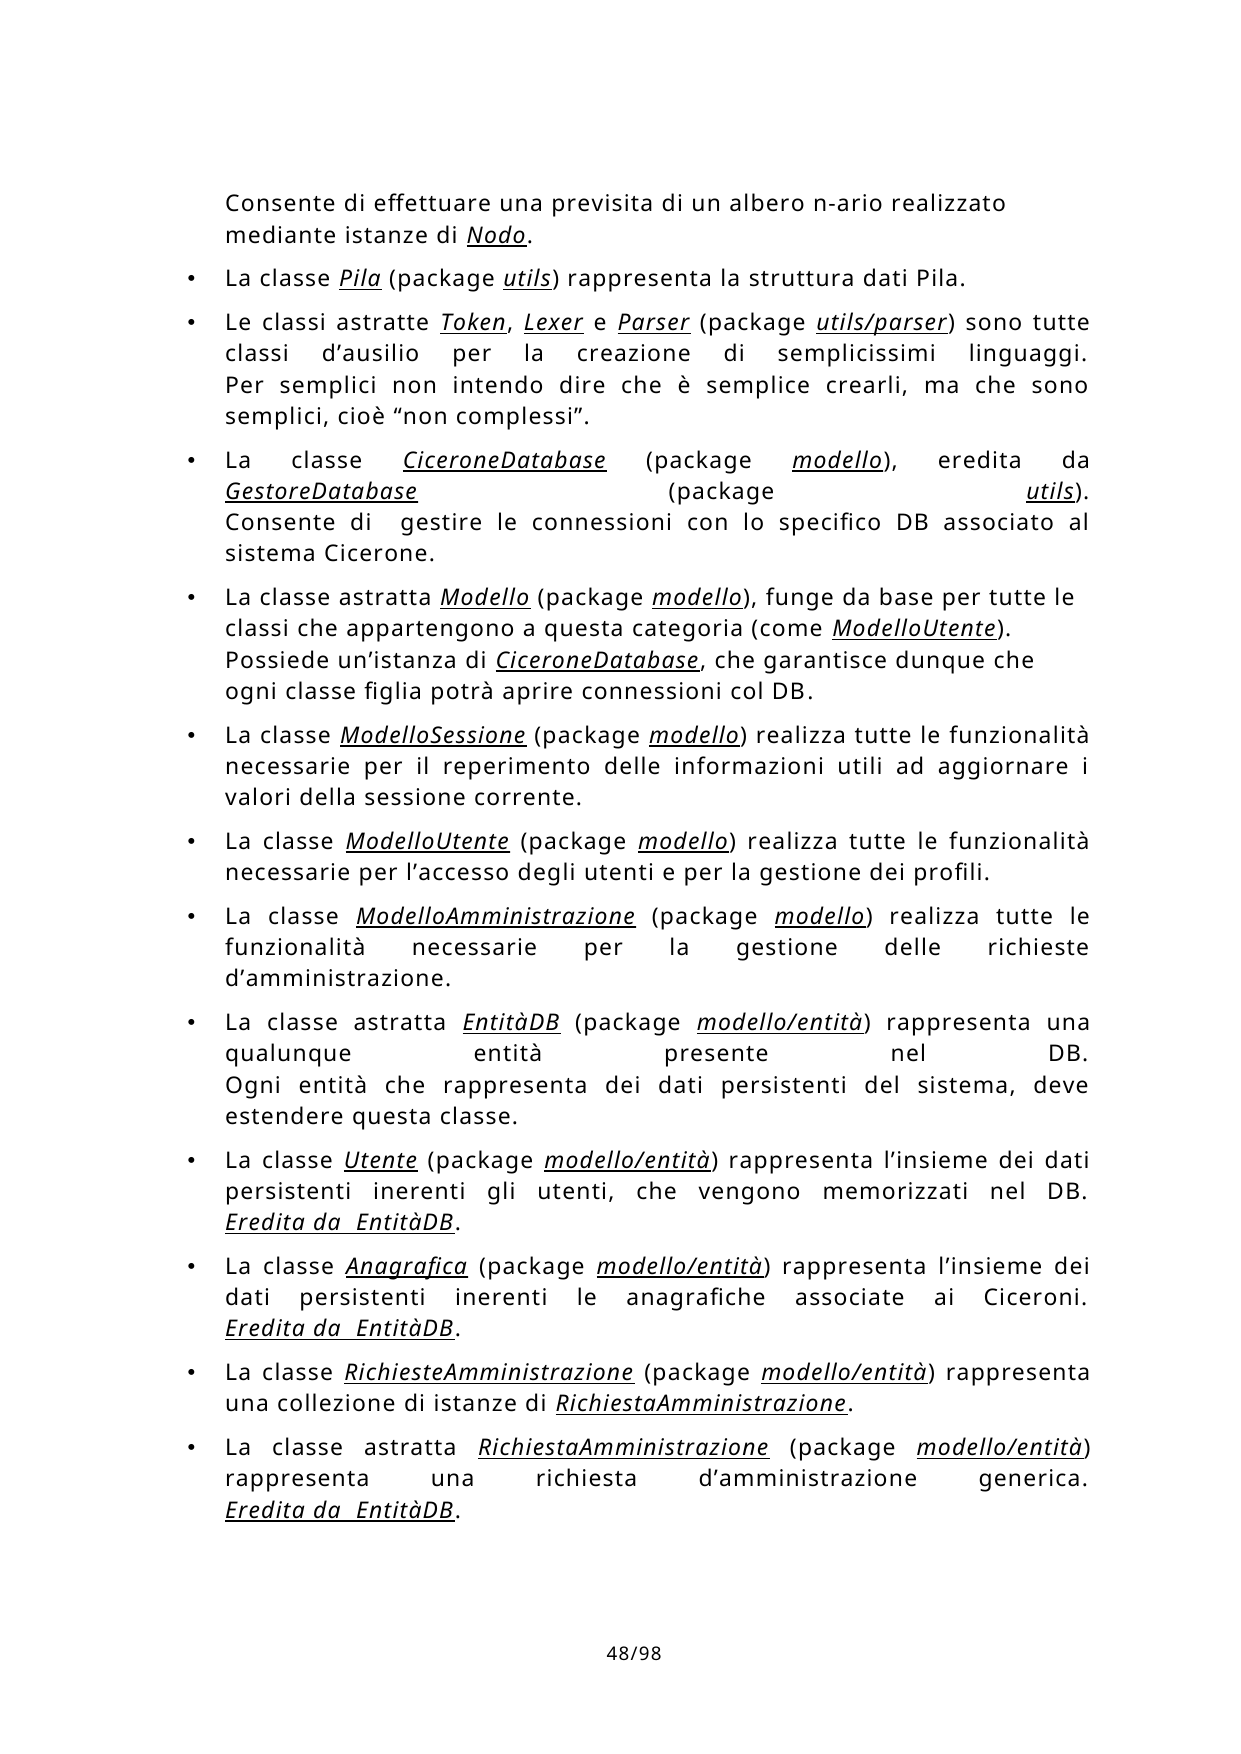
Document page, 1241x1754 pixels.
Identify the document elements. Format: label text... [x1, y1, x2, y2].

list La classe ModelloUtente (package modello) realizza tutte le funzionalità necessarie per l’accesso degli utenti e per la gestione dei profili. [187, 825, 1090, 887]
list La classe astratta Modello (package modello), funge da base per tutte le classi che appartengono a questa categoria (come ModelloUtente). Possiede un’istanza di CiceroneDatabase, che garantisce dunque che ogni classe figlia potrà aprire connessioni col DB. [187, 581, 1090, 706]
list La classe Utente (package modello/entità) rappresenta l’insieme dei dati persistenti inerenti gli utenti, che vengono memorizzati nel DB. Eredita da EntitàDB. [187, 1143, 1090, 1237]
list La classe CiceroneDatabase (package modello), eredita da GestoreDatabase (package utils). Consente di gestire le connessioni con lo specifico DB associato al sistema Cicerone. [187, 443, 1090, 568]
list La classe RichiesteAmministrazione (package modello/entità) rappresenta una collezione di istanze di RichiestaAmministrazione. [187, 1356, 1090, 1418]
list Consente di effettuare una previsita di un albero n-ario realizzato mediante istanze di Nodo. [187, 187, 1090, 250]
list La classe ModelloSessione (package modello) realizza tutte le funzionalità necessarie per il reperimento delle informazioni utili ad aggiornare i valori della sessione corrente. [187, 718, 1090, 812]
list La classe astratta EntitàDB (package modello/entità) rappresenta una qualunque entità presente nel DB. Ogni entità che rappresenta dei dati persistenti del sistema, deve estendere questa classe. [187, 1006, 1090, 1131]
list La classe astratta RichiestaAmministrazione (package modello/entità) rappresenta una richiesta d’amministrazione generica. Eredita da EntitàDB. [187, 1431, 1090, 1525]
list La classe ModelloAmministrazione (package modello) realizza tutte le funzionalità necessarie per la gestione delle richieste d’amministrazione. [187, 900, 1090, 993]
list Le classi astratte Token, Lexer e Parser (package utils/parser) sono tutte classi d’ausilio per la creazione di semplicissimi linguaggi. Per semplici non intendo dire che è semplice crearli, ma che sono semplici, cioè “non complessi”. [187, 306, 1090, 431]
list La classe Pila (package utils) rappresenta la struttura dati Pila. [187, 262, 1090, 293]
list La classe Anagrafica (package modello/entità) rappresenta l’insieme dei dati persistenti inerenti le anagrafiche associate ai Ciceroni. Eredita da EntitàDB. [187, 1250, 1090, 1343]
